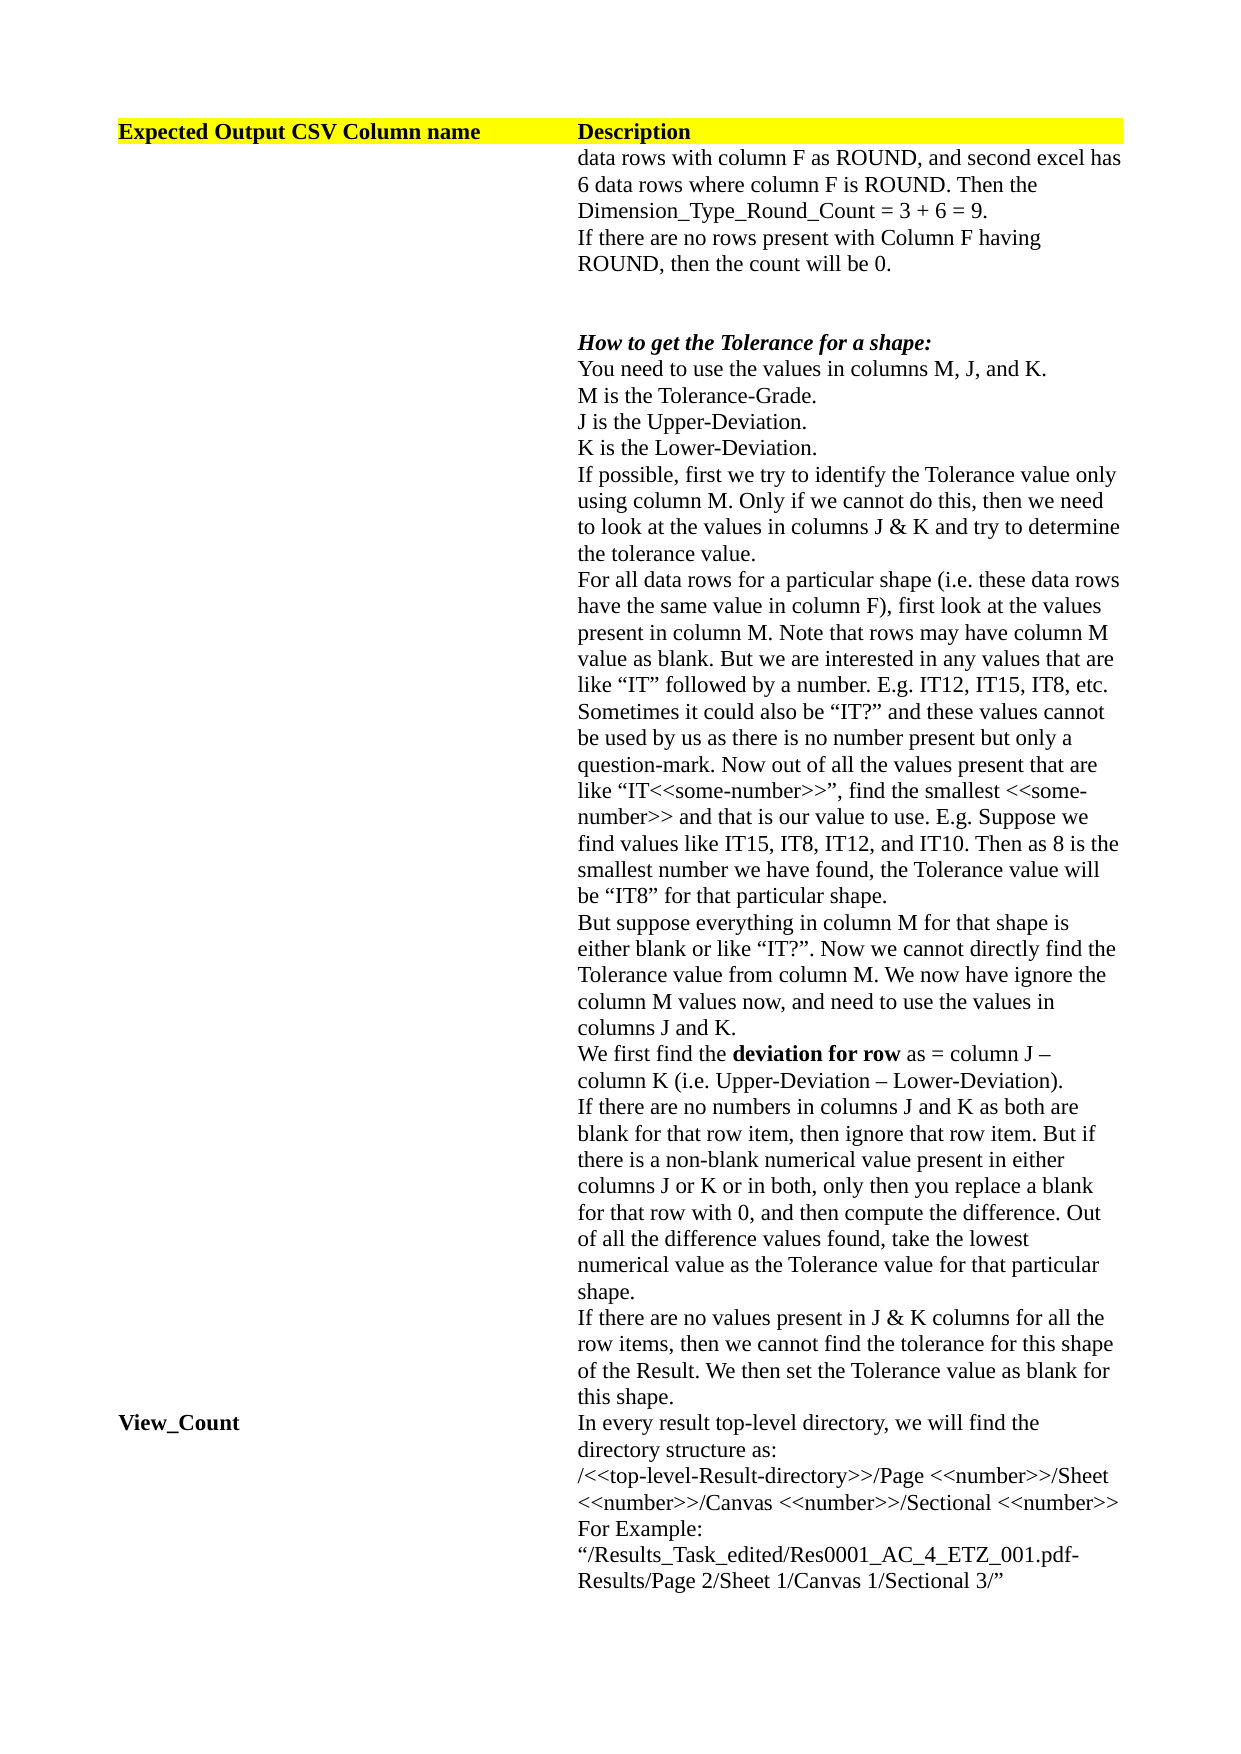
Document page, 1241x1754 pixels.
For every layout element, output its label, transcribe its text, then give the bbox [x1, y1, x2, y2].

table_cell View_Count [118, 1410, 577, 1620]
table_cell data rows with column F as ROUND, and second excel has 6 data rows where column F is ROUND. Then the Dimension_Type_Round_Count = 3 + 6 = 9. If there are no rows present with Column F having ROUND, then the count will be 0. How to get the Tolerance for a shape: You need to use the values in columns M, J, and K. M is the Tolerance-Grade. J is the Upper-Deviation. K is the Lower-Deviation. If possible, first we try to identify the Tolerance value only using column M. Only if we cannot do this, then we need to look at the values in columns J & K and try to determine the tolerance value. For all data rows for a particular shape (i.e. these data rows have the same value in column F), first look at the values present in column M. Note that rows may have column M value as blank. But we are interested in any values that are like “IT” followed by a number. E.g. IT12, IT15, IT8, etc. Sometimes it could also be “IT?” and these values cannot be used by us as there is no number present but only a question-mark. Now out of all the values present that are like “IT<<some-number>>”, find the smallest <<some-number>> and that is our value to use. E.g. Suppose we find values like IT15, IT8, IT12, and IT10. Then as 8 is the smallest number we have found, the Tolerance value will be “IT8” for that particular shape. But suppose everything in column M for that shape is either blank or like “IT?”. Now we cannot directly find the Tolerance value from column M. We now have ignore the column M values now, and need to use the values in columns J and K. We first find the deviation for row as = column J – column K (i.e. Upper-Deviation – Lower-Deviation). If there are no numbers in columns J and K as both are blank for that row item, then ignore that row item. But if there is a non-blank numerical value present in either columns J or K or in both, only then you replace a blank for that row with 0, and then compute the difference. Out of all the difference values found, take the lowest numerical value as the Tolerance value for that particular shape. If there are no values present in J & K columns for all the row items, then we cannot find the tolerance for this shape of the Result. We then set the Tolerance value as blank for this shape. [578, 145, 1123, 1409]
table_header Description [578, 118, 1123, 144]
table_header Expected Output CSV Column name [118, 118, 577, 144]
table_cell [118, 145, 577, 1409]
table_cell In every result top-level directory, we will find the directory structure as: /<<top-level-Result-directory>>/Page <<number>>/Sheet <<number>>/Canvas <<number>>/Sectional <<number>> For Example: “/Results_Task_edited/Res0001_AC_4_ETZ_001.pdf-Results/Page 2/Sheet 1/Canvas 1/Sectional 3/” [578, 1410, 1123, 1620]
